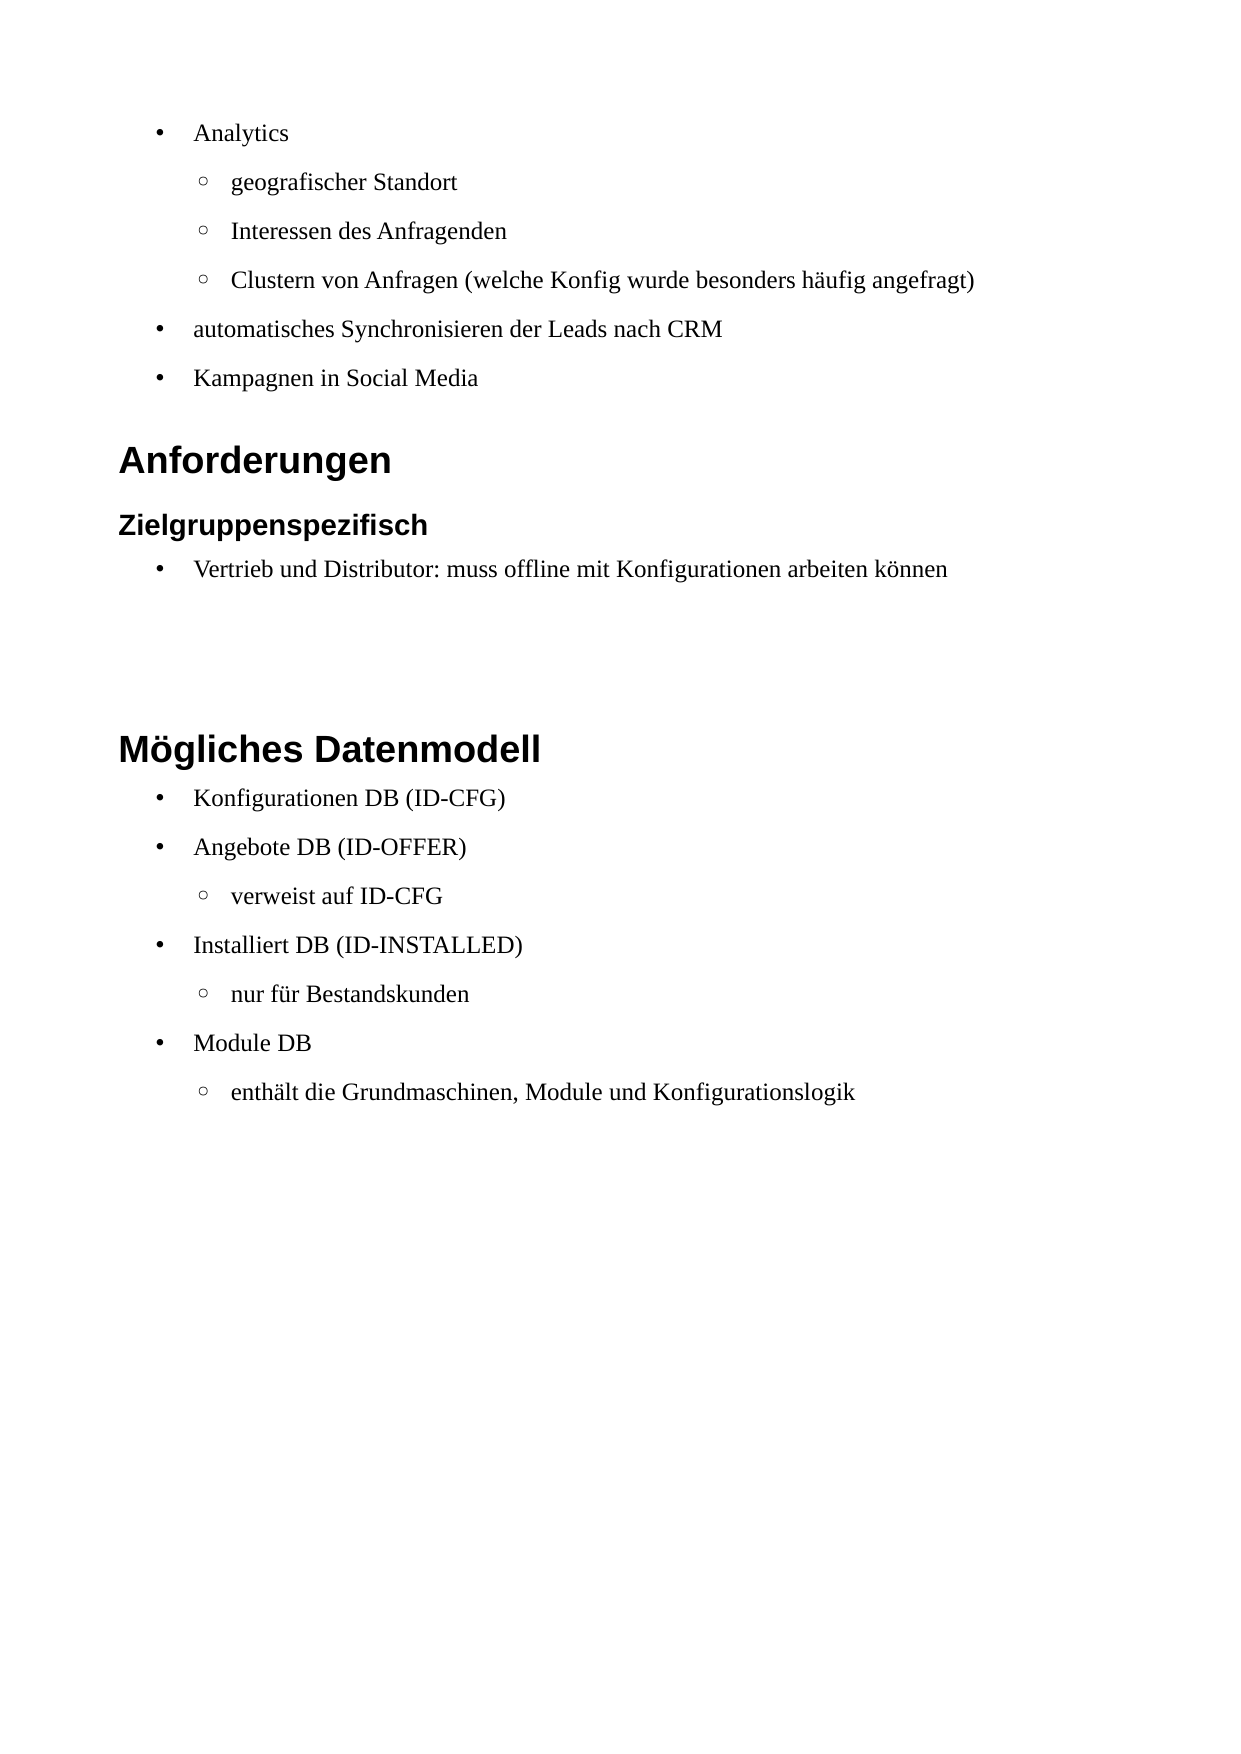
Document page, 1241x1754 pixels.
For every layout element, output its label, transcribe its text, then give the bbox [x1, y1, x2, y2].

list enthält die Grundmaschinen, Module und Konfigurationslogik [193, 1077, 1122, 1106]
list Clustern von Anfragen (welche Konfig wurde besonders häufig angefragt) [193, 265, 1122, 294]
list Vertrieb und Distributor: muss offline mit Konfigurationen arbeiten können [156, 554, 1122, 583]
list nur für Bestandskunden [193, 979, 1122, 1008]
list Installiert DB (ID-INSTALLED) [156, 930, 1122, 959]
list Module DB [156, 1028, 1122, 1057]
list automatisches Synchronisieren der Leads nach CRM [156, 314, 1122, 343]
list geografischer Standort [193, 167, 1122, 196]
list Interessen des Anfragenden [193, 216, 1122, 245]
list Kampagnen in Social Media [156, 363, 1122, 392]
list Konfigurationen DB (ID-CFG) [156, 783, 1122, 812]
list verweist auf ID-CFG [193, 881, 1122, 910]
list Angebote DB (ID-OFFER) [156, 832, 1122, 861]
list Analytics [156, 118, 1122, 147]
subtitle Anforderungen [118, 437, 1122, 481]
subtitle Zielgruppenspezifisch [118, 508, 1122, 542]
subtitle Mögliches Datenmodell [118, 727, 1122, 770]
